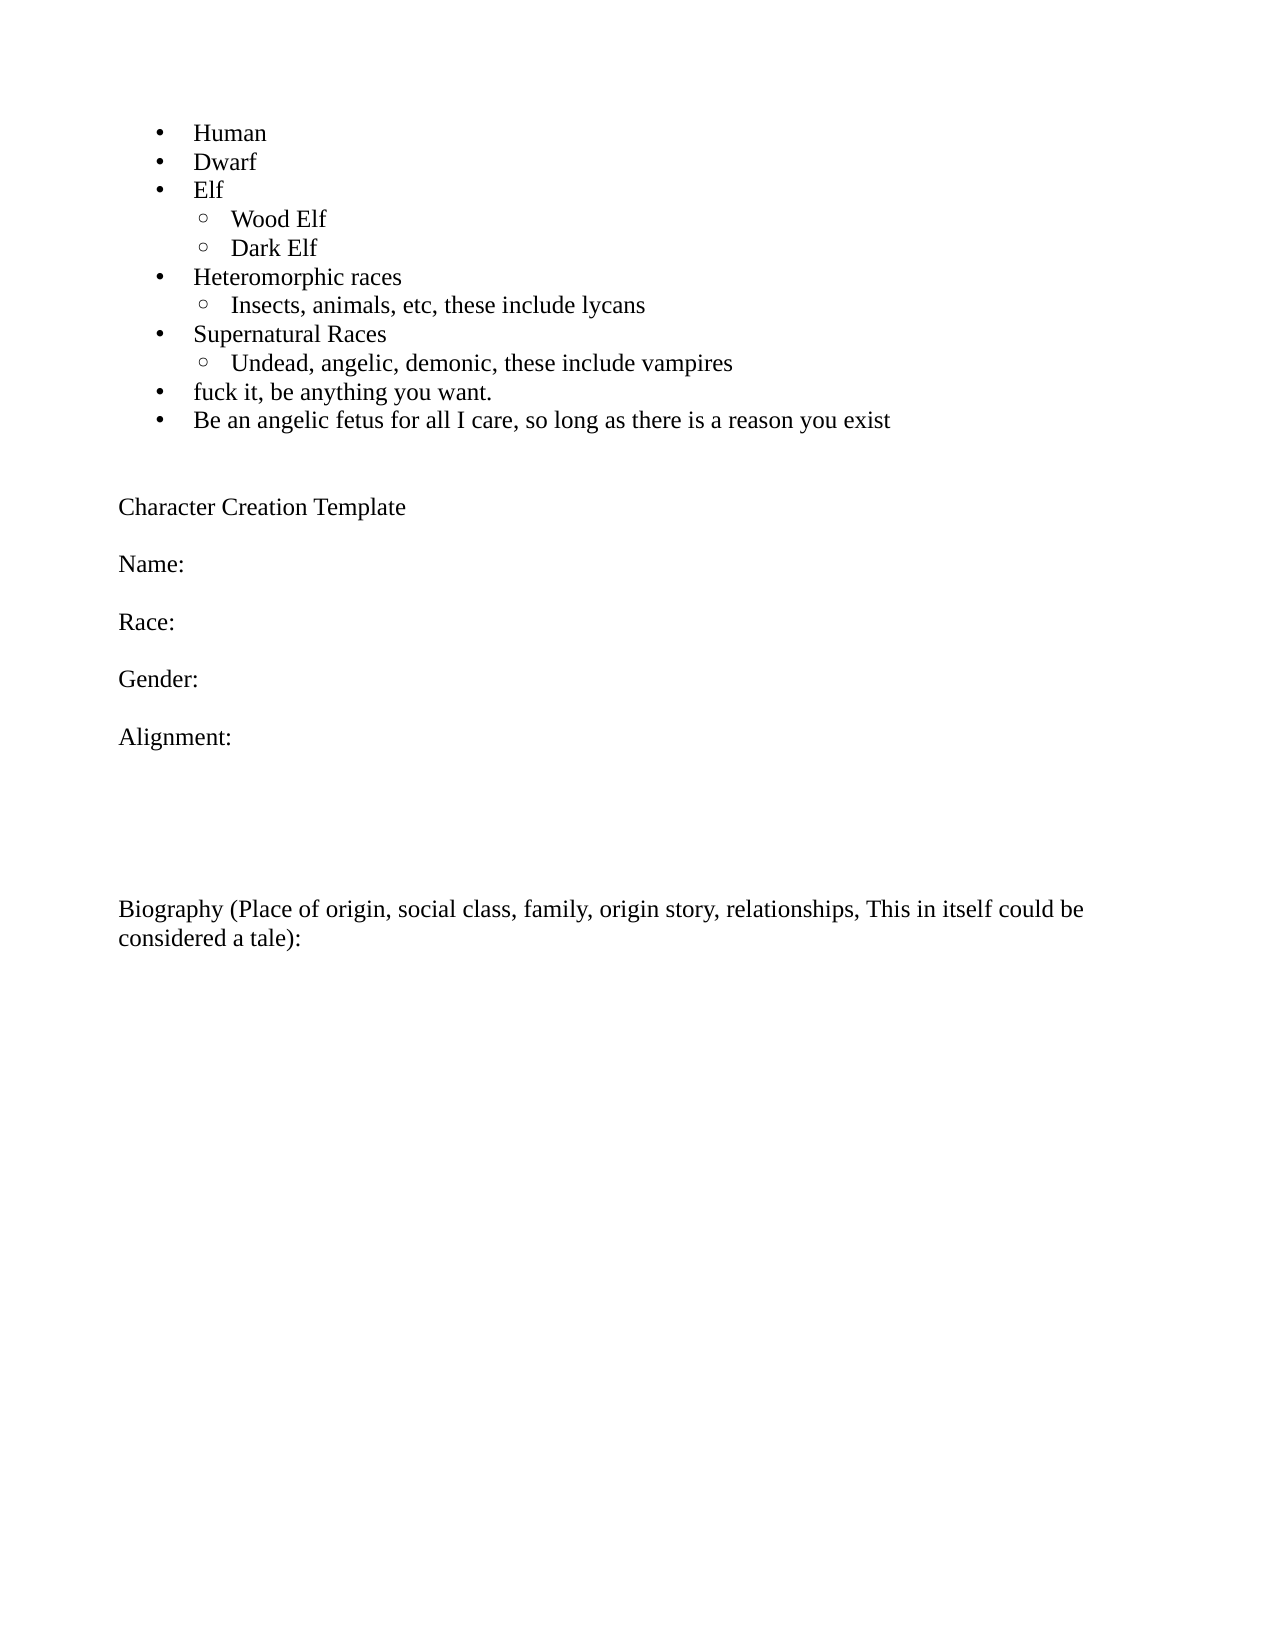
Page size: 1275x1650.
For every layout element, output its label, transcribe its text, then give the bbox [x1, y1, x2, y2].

text Alignment: [118, 722, 1157, 751]
list Wood Elf [193, 204, 1157, 233]
list Insects, animals, etc, these include lycans [193, 291, 1157, 319]
list Elf [156, 176, 1157, 204]
list Supernatural Races [156, 319, 1157, 348]
text Name: [118, 549, 1157, 578]
text Character Creation Template [118, 492, 1157, 521]
text Race: [118, 607, 1157, 636]
list Be an angelic fetus for all I care, so long as there is a reason you exist [156, 406, 1157, 434]
list fuck it, be anything you want. [156, 377, 1157, 406]
text Biography (Place of origin, social class, family, origin story, relationships, This in itself could be considered a tale): [118, 894, 1157, 952]
list Heteromorphic races [156, 262, 1157, 291]
list Dark Elf [193, 233, 1157, 262]
list Dwarf [156, 147, 1157, 176]
list Undead, angelic, demonic, these include vampires [193, 348, 1157, 377]
list Human [156, 118, 1157, 147]
text Gender: [118, 664, 1157, 693]
